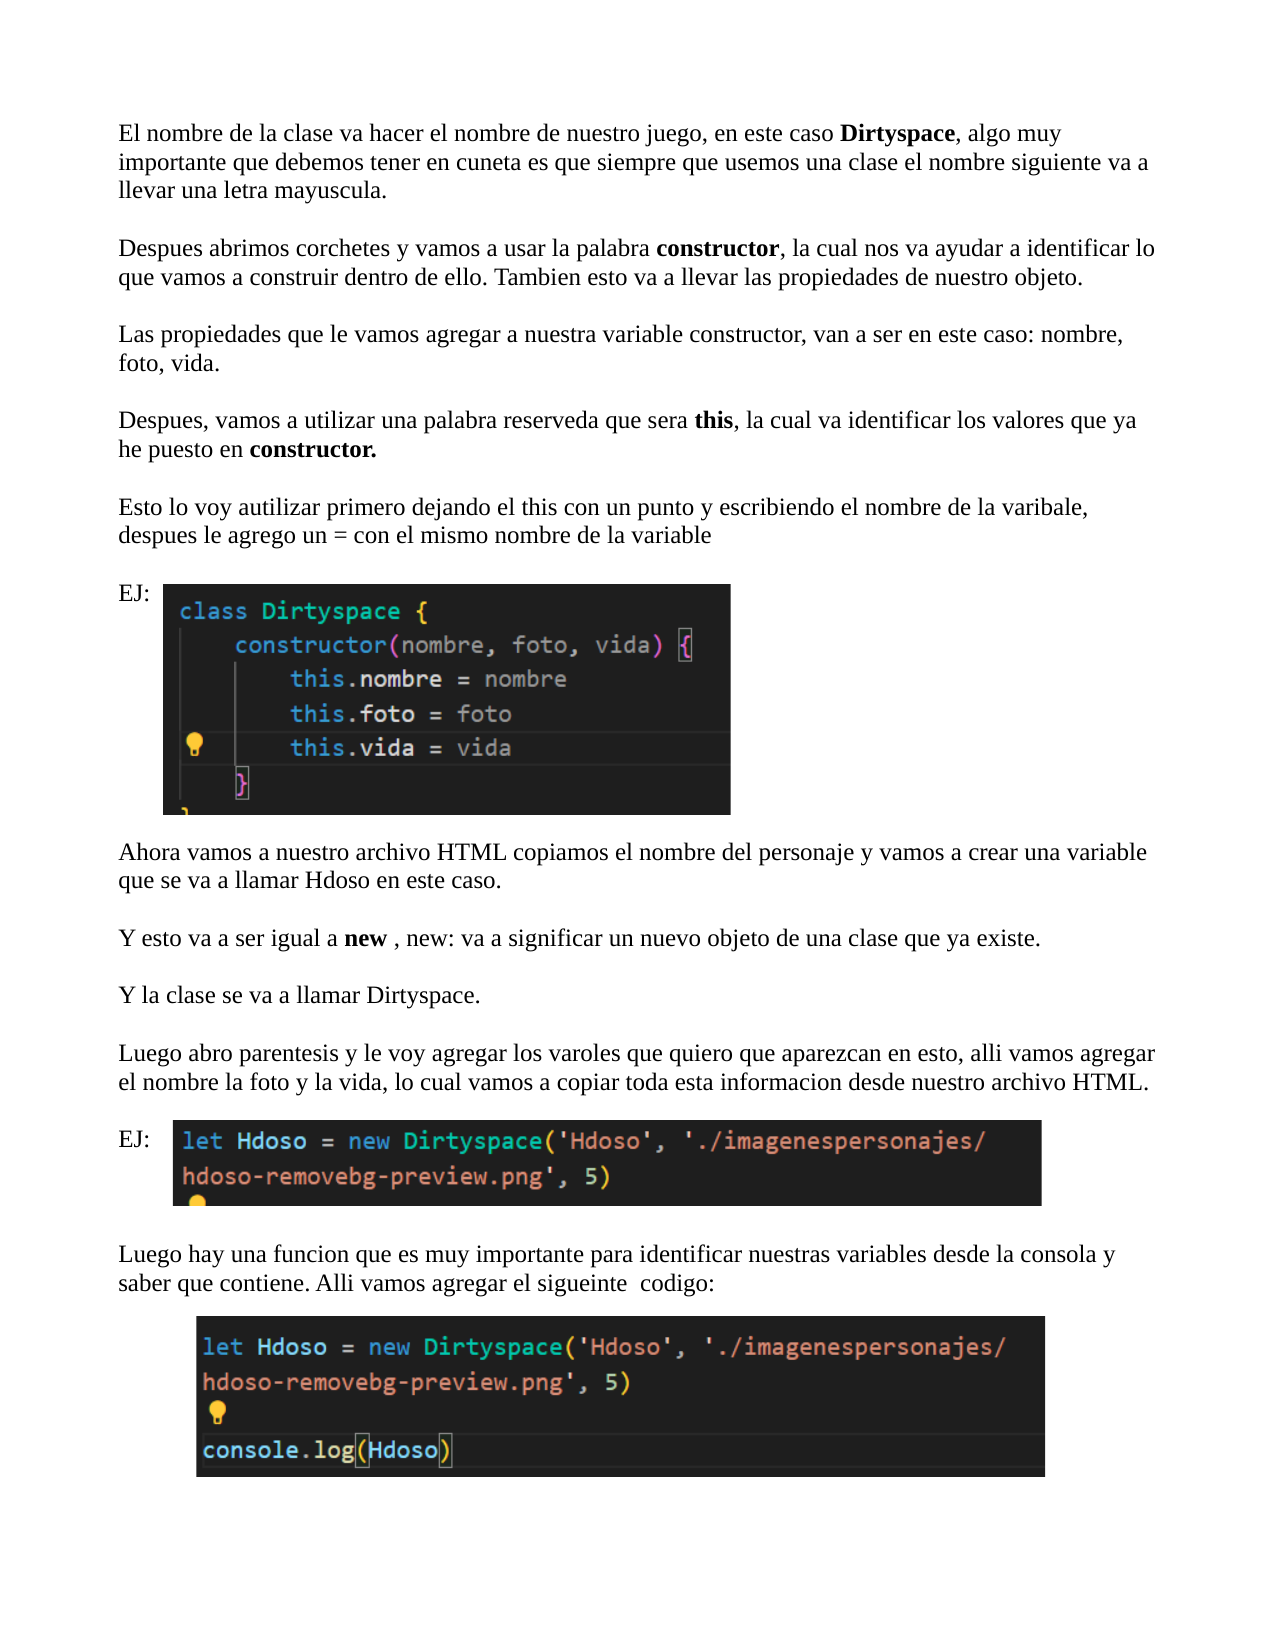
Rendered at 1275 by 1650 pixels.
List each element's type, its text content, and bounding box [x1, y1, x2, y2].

picture [172, 1120, 1042, 1206]
picture [163, 584, 731, 815]
text Despues, vamos a utilizar una palabra reserveda que sera this, la cual va identificar los valores que ya he puesto en constructor. Esto lo voy autilizar primero dejando el this con un punto y escribiendo el nombre de la varibale, despues le agrego un = con el mismo nombre de la variable EJ: Ahora vamos a nuestro archivo HTML copiamos el nombre del personaje y vamos a crear una variable que se va a llamar Hdoso en este caso. Y esto va a ser igual a new , new: va a significar un nuevo objeto de una clase que ya existe. Y la clase se va a llamar Dirtyspace. Luego abro parentesis y le voy agregar los varoles que quiero que aparezcan en esto, alli vamos agregar el nombre la foto y la vida, lo cual vamos a copiar toda esta informacion desde nuestro archivo HTML. EJ: Luego hay una funcion que es muy importante para identificar nuestras variables desde la consola y saber que contiene. Alli vamos agregar el sigueinte codigo: [118, 406, 1157, 1326]
text El nombre de la clase va hacer el nombre de nuestro juego, en este caso Dirtyspace, algo muy importante que debemos tener en cuneta es que siempre que usemos una clase el nombre siguiente va a llevar una letra mayuscula. Despues abrimos corchetes y vamos a usar la palabra constructor, la cual nos va ayudar a identificar lo que vamos a construir dentro de ello. Tambien esto va a llevar las propiedades de nuestro objeto. Las propiedades que le vamos agregar a nuestra variable constructor, van a ser en este caso: nombre, foto, vida. [118, 118, 1157, 406]
picture [196, 1316, 1046, 1477]
